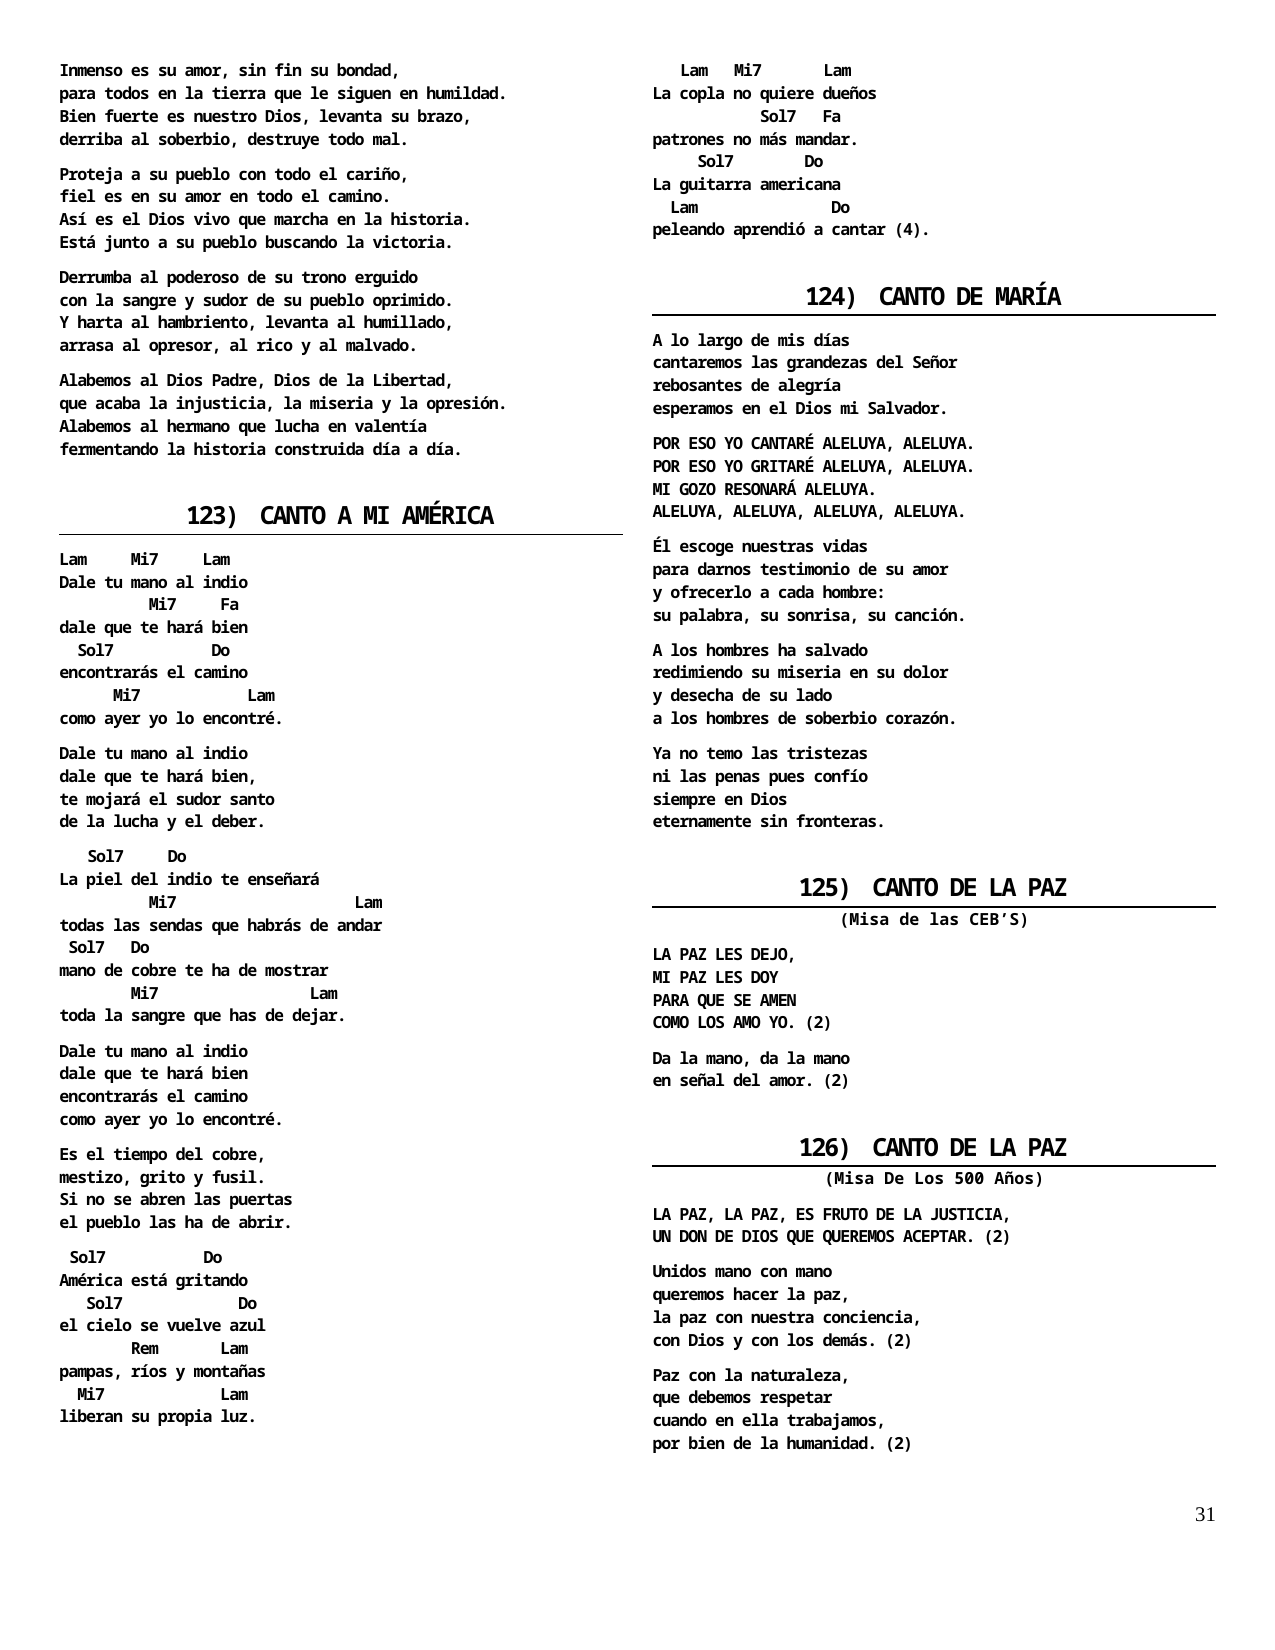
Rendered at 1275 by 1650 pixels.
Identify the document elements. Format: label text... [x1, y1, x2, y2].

text Unidos mano con mano queremos hacer la paz, la paz con nuestra conciencia, con Dios y con los demás. (2) [652, 1260, 1216, 1351]
text Lam Mi7 Lam La copla no quiere dueños Sol7 Fa patrones no más mandar. Sol7 Do La guitarra americana Lam Do peleando aprendió a cantar (4). [652, 59, 1216, 241]
subtitle Canto De María [652, 278, 1216, 314]
text A lo largo de mis días cantaremos las grandezas del Señor rebosantes de alegría esperamos en el Dios mi Salvador. [652, 328, 1216, 419]
text (Misa de las CEB’S) [652, 908, 1216, 931]
subtitle Canto A Mi América [59, 497, 623, 534]
text Da la mano, da la mano en señal del amor. (2) [652, 1046, 1216, 1092]
text Él escoge nuestras vidas para darnos testimonio de su amor y ofrecerlo a cada hombre: su palabra, su sonrisa, su canción. [652, 535, 1216, 626]
text Lam Mi7 Lam Dale tu mano al indio Mi7 Fa dale que te hará bien Sol7 Do encontrarás el camino Mi7 Lam como ayer yo lo encontré. [59, 548, 623, 729]
text Dale tu mano al indio dale que te hará bien, te mojará el sudor santo de la lucha y el deber. [59, 742, 623, 833]
text LA PAZ LES DEJO, MI PAZ LES DOY PARA QUE SE AMEN COMO LOS AMO YO. (2) [652, 943, 1216, 1034]
text Sol7 Do La piel del indio te enseñará Mi7 Lam todas las sendas que habrás de andar Sol7 Do mano de cobre te ha de mostrar Mi7 Lam toda la sangre que has de dejar. [59, 845, 623, 1027]
subtitle Canto De La Paz [652, 870, 1216, 906]
text Derrumba al poderoso de su trono erguido con la sangre y sudor de su pueblo oprimido. Y harta al hambriento, levanta al humillado, arrasa al opresor, al rico y al malvado. [59, 266, 623, 357]
text POR ESO YO CANTARÉ ALELUYA, ALELUYA. POR ESO YO GRITARÉ ALELUYA, ALELUYA. MI GOZO RESONARÁ ALELUYA. ALELUYA, ALELUYA, ALELUYA, ALELUYA. [652, 432, 1216, 523]
text Sol7 Do América está gritando Sol7 Do el cielo se vuelve azul Rem Lam pampas, ríos y montañas Mi7 Lam liberan su propia luz. [59, 1246, 623, 1428]
text Inmenso es su amor, sin fin su bondad, para todos en la tierra que le siguen en humildad. Bien fuerte es nuestro Dios, levanta su brazo, derriba al soberbio, destruye todo mal. [59, 59, 623, 150]
subtitle Canto De La Paz [652, 1129, 1216, 1165]
text Dale tu mano al indio dale que te hará bien encontrarás el camino como ayer yo lo encontré. [59, 1039, 623, 1130]
text Paz con la naturaleza, que debemos respetar cuando en ella trabajamos, por bien de la humanidad. (2) [652, 1363, 1216, 1454]
text Proteja a su pueblo con todo el cariño, fiel es en su amor en todo el camino. Así es el Dios vivo que marcha en la historia. Está junto a su pueblo buscando la victoria. [59, 162, 623, 253]
text (Misa De Los 500 Años) [652, 1167, 1216, 1190]
text Es el tiempo del cobre, mestizo, grito y fusil. Si no se abren las puertas el pueblo las ha de abrir. [59, 1143, 623, 1233]
text Ya no temo las tristezas ni las penas pues confío siempre en Dios eternamente sin fronteras. [652, 742, 1216, 833]
text Alabemos al Dios Padre, Dios de la Libertad, que acaba la injusticia, la miseria y la opresión. Alabemos al hermano que lucha en valentía fermentando la historia construida día a día. [59, 369, 623, 460]
text A los hombres ha salvado redimiendo su miseria en su dolor y desecha de su lado a los hombres de soberbio corazón. [652, 638, 1216, 729]
text LA PAZ, LA PAZ, ES FRUTO DE LA JUSTICIA, UN DON DE DIOS QUE QUEREMOS ACEPTAR. (2) [652, 1202, 1216, 1248]
